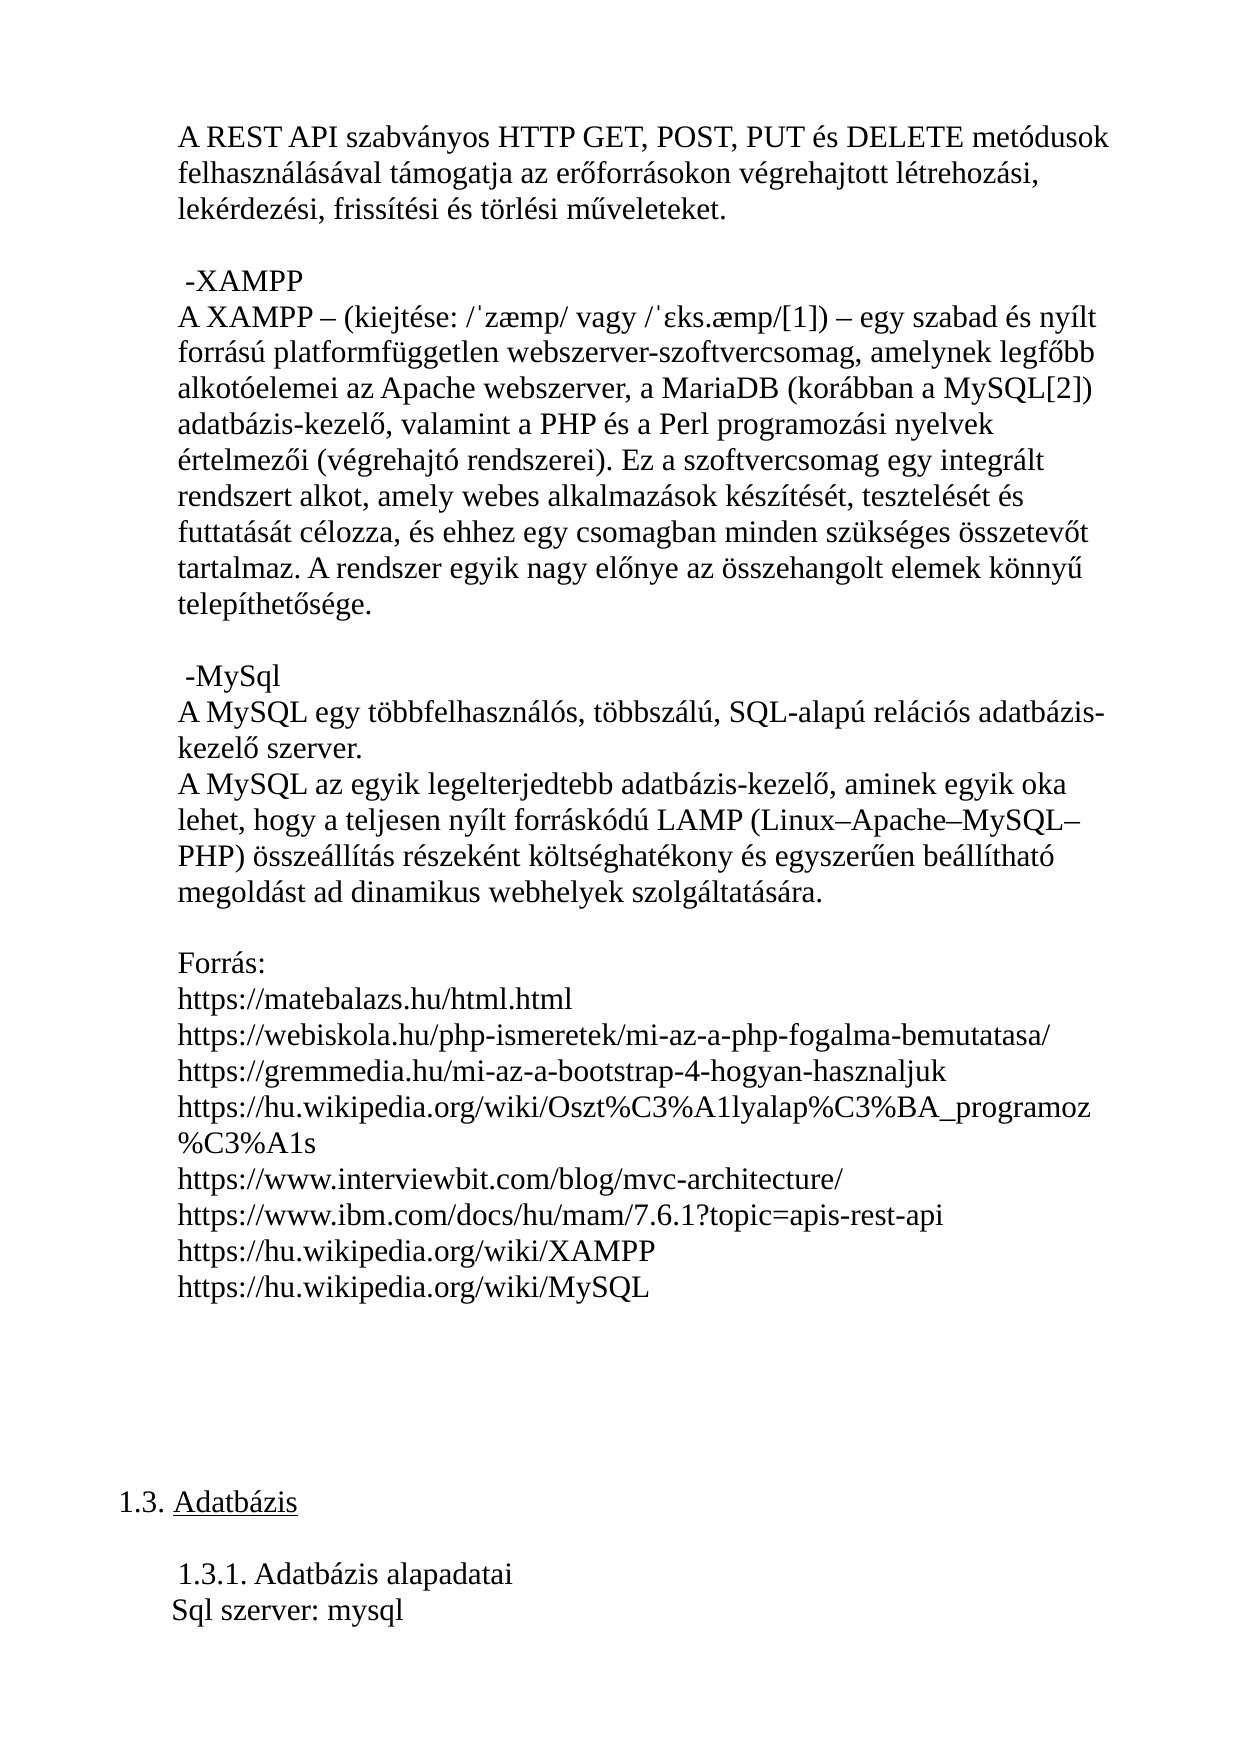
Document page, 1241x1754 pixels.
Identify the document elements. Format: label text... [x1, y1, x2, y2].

text 1.3. Adatbázis [118, 1484, 1122, 1520]
text -MySql [177, 657, 1122, 693]
text A MySQL egy többfelhasználós, többszálú, SQL-alapú relációs adatbázis-kezelő szerver. [177, 693, 1122, 765]
text https://hu.wikipedia.org/wiki/Oszt%C3%A1lyalap%C3%BA_programoz%C3%A1s [177, 1088, 1122, 1160]
text https://www.ibm.com/docs/hu/mam/7.6.1?topic=apis-rest-api [177, 1196, 1122, 1232]
text -XAMPP [177, 262, 1122, 298]
text A MySQL az egyik legelterjedtebb adatbázis-kezelő, aminek egyik oka lehet, hogy a teljesen nyílt forráskódú LAMP (Linux–Apache–MySQL–PHP) összeállítás részeként költséghatékony és egyszerűen beállítható megoldást ad dinamikus webhelyek szolgáltatására. [177, 765, 1122, 909]
text Sql szerver: mysql [171, 1592, 1122, 1627]
text https://gremmedia.hu/mi-az-a-bootstrap-4-hogyan-hasznaljuk [177, 1052, 1122, 1088]
text 1.3.1. Adatbázis alapadatai [177, 1556, 1122, 1592]
text https://www.interviewbit.com/blog/mvc-architecture/ [177, 1160, 1122, 1196]
text https://matebalazs.hu/html.html [177, 981, 1122, 1017]
text A REST API szabványos HTTP GET, POST, PUT és DELETE metódusok felhasználásával támogatja az erőforrásokon végrehajtott létrehozási, lekérdezési, frissítési és törlési műveleteket. [177, 118, 1122, 226]
text https://hu.wikipedia.org/wiki/MySQL [177, 1268, 1122, 1304]
text https://webiskola.hu/php-ismeretek/mi-az-a-php-fogalma-bemutatasa/ [177, 1017, 1122, 1052]
text A XAMPP – (kiejtése: /ˈzæmp/ vagy /ˈɛks.æmp/[1]) – egy szabad és nyílt forrású platformfüggetlen webszerver-szoftvercsomag, amelynek legfőbb alkotóelemei az Apache webszerver, a MariaDB (korábban a MySQL[2]) adatbázis-kezelő, valamint a PHP és a Perl programozási nyelvek értelmezői (végrehajtó rendszerei). Ez a szoftvercsomag egy integrált rendszert alkot, amely webes alkalmazások készítését, tesztelését és futtatását célozza, és ehhez egy csomagban minden szükséges összetevőt tartalmaz. A rendszer egyik nagy előnye az összehangolt elemek könnyű telepíthetősége. [177, 298, 1122, 621]
text https://hu.wikipedia.org/wiki/XAMPP [177, 1232, 1122, 1268]
text Forrás: [177, 945, 1122, 981]
